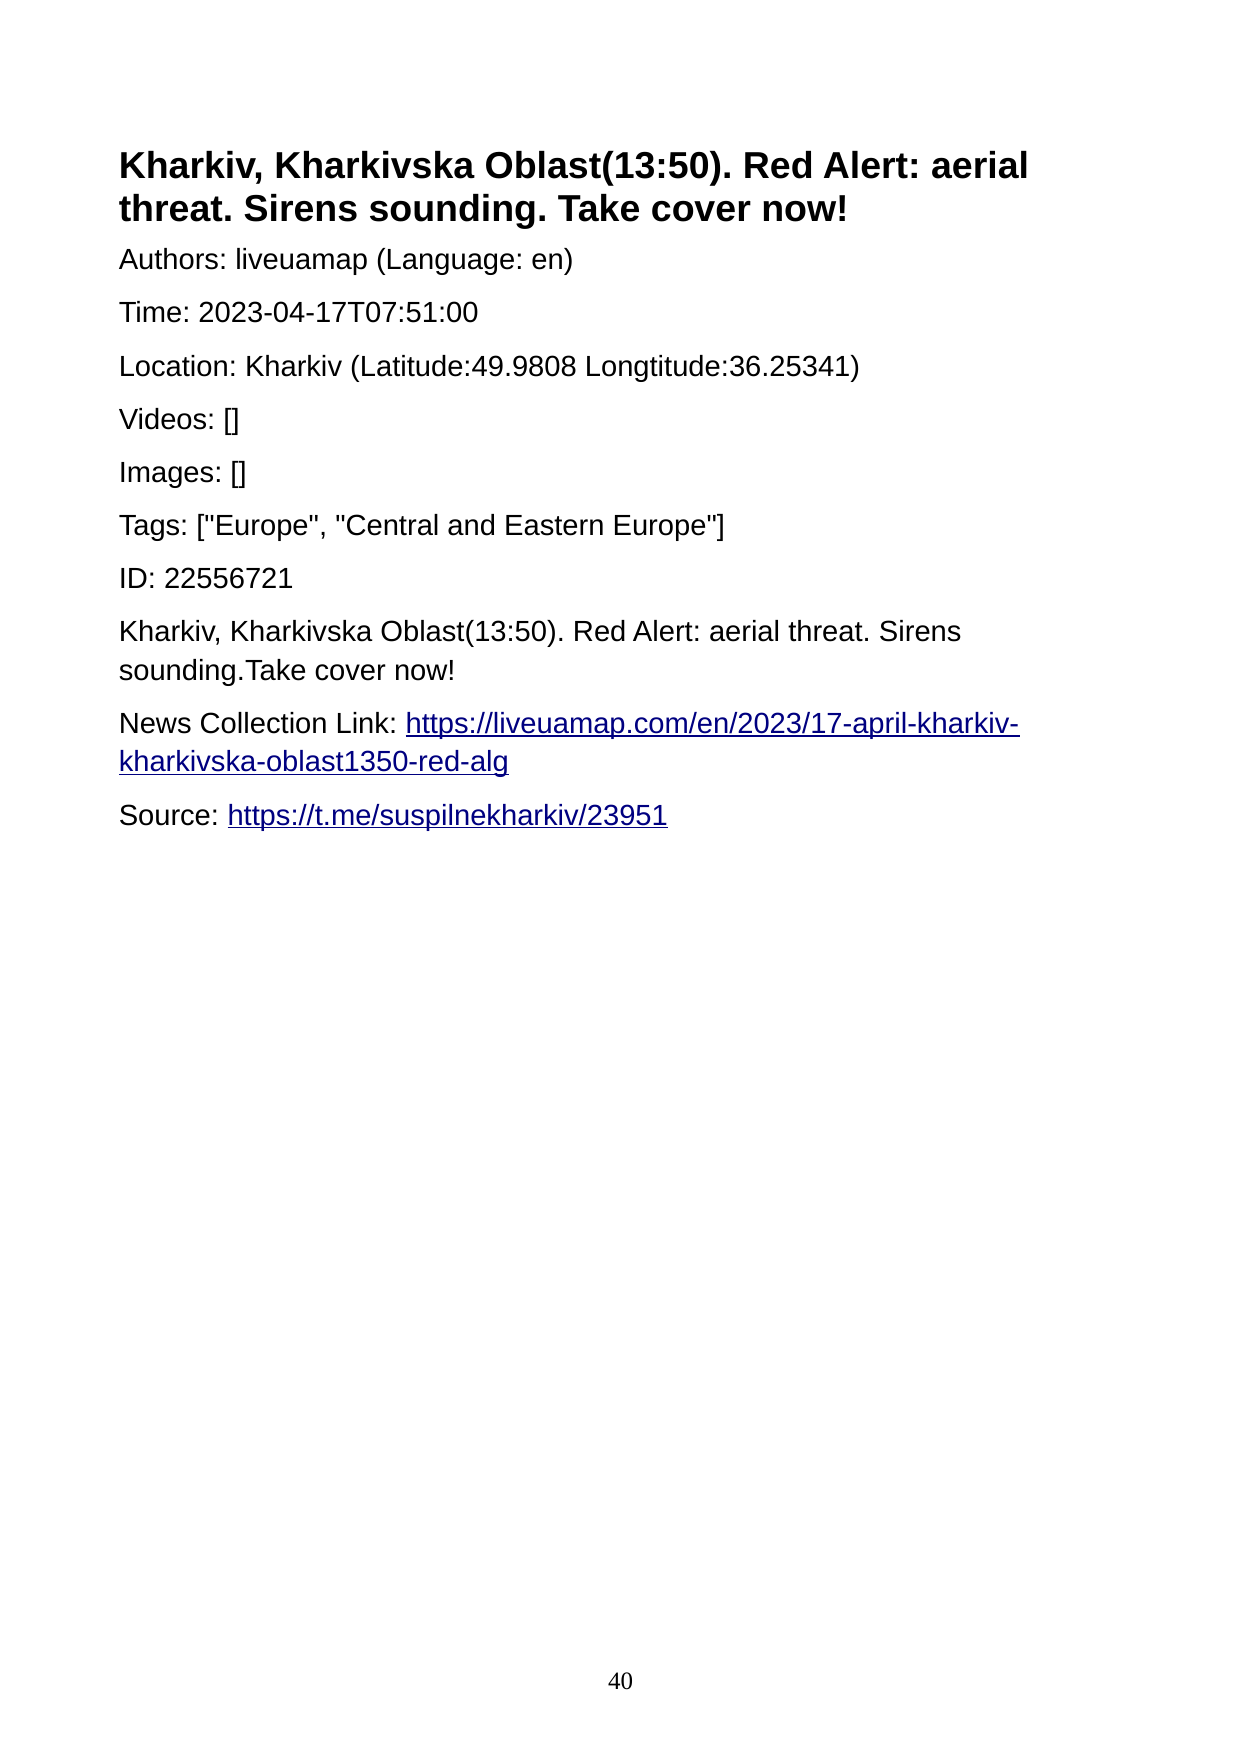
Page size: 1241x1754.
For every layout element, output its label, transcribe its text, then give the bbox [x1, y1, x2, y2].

text Tags: ["Europe", "Central and Eastern Europe"] [118, 508, 1122, 541]
text News Collection Link: https://liveuamap.com/en/2023/17-april-kharkiv-kharkivska-oblast1350-red-alg [118, 706, 1122, 778]
text ID: 22556721 [118, 561, 1122, 594]
text Kharkiv, Kharkivska Oblast(13:50). Red Alert: aerial threat. Sirens sounding.Take cover now! [118, 614, 1122, 686]
text Authors: liveuamap (Language: en) [118, 242, 1122, 276]
text Location: Kharkiv (Latitude:49.9808 Longtitude:36.25341) [118, 348, 1122, 382]
text Time: 2023-04-17T07:51:00 [118, 295, 1122, 329]
text Videos: [] [118, 402, 1122, 435]
text Source: https://t.me/suspilnekharkiv/23951 [118, 797, 1122, 831]
text Images: [] [118, 455, 1122, 488]
subtitle Kharkiv, Kharkivska Oblast(13:50). Red Alert: aerial threat. Sirens sounding. Take cover now! [118, 143, 1122, 230]
